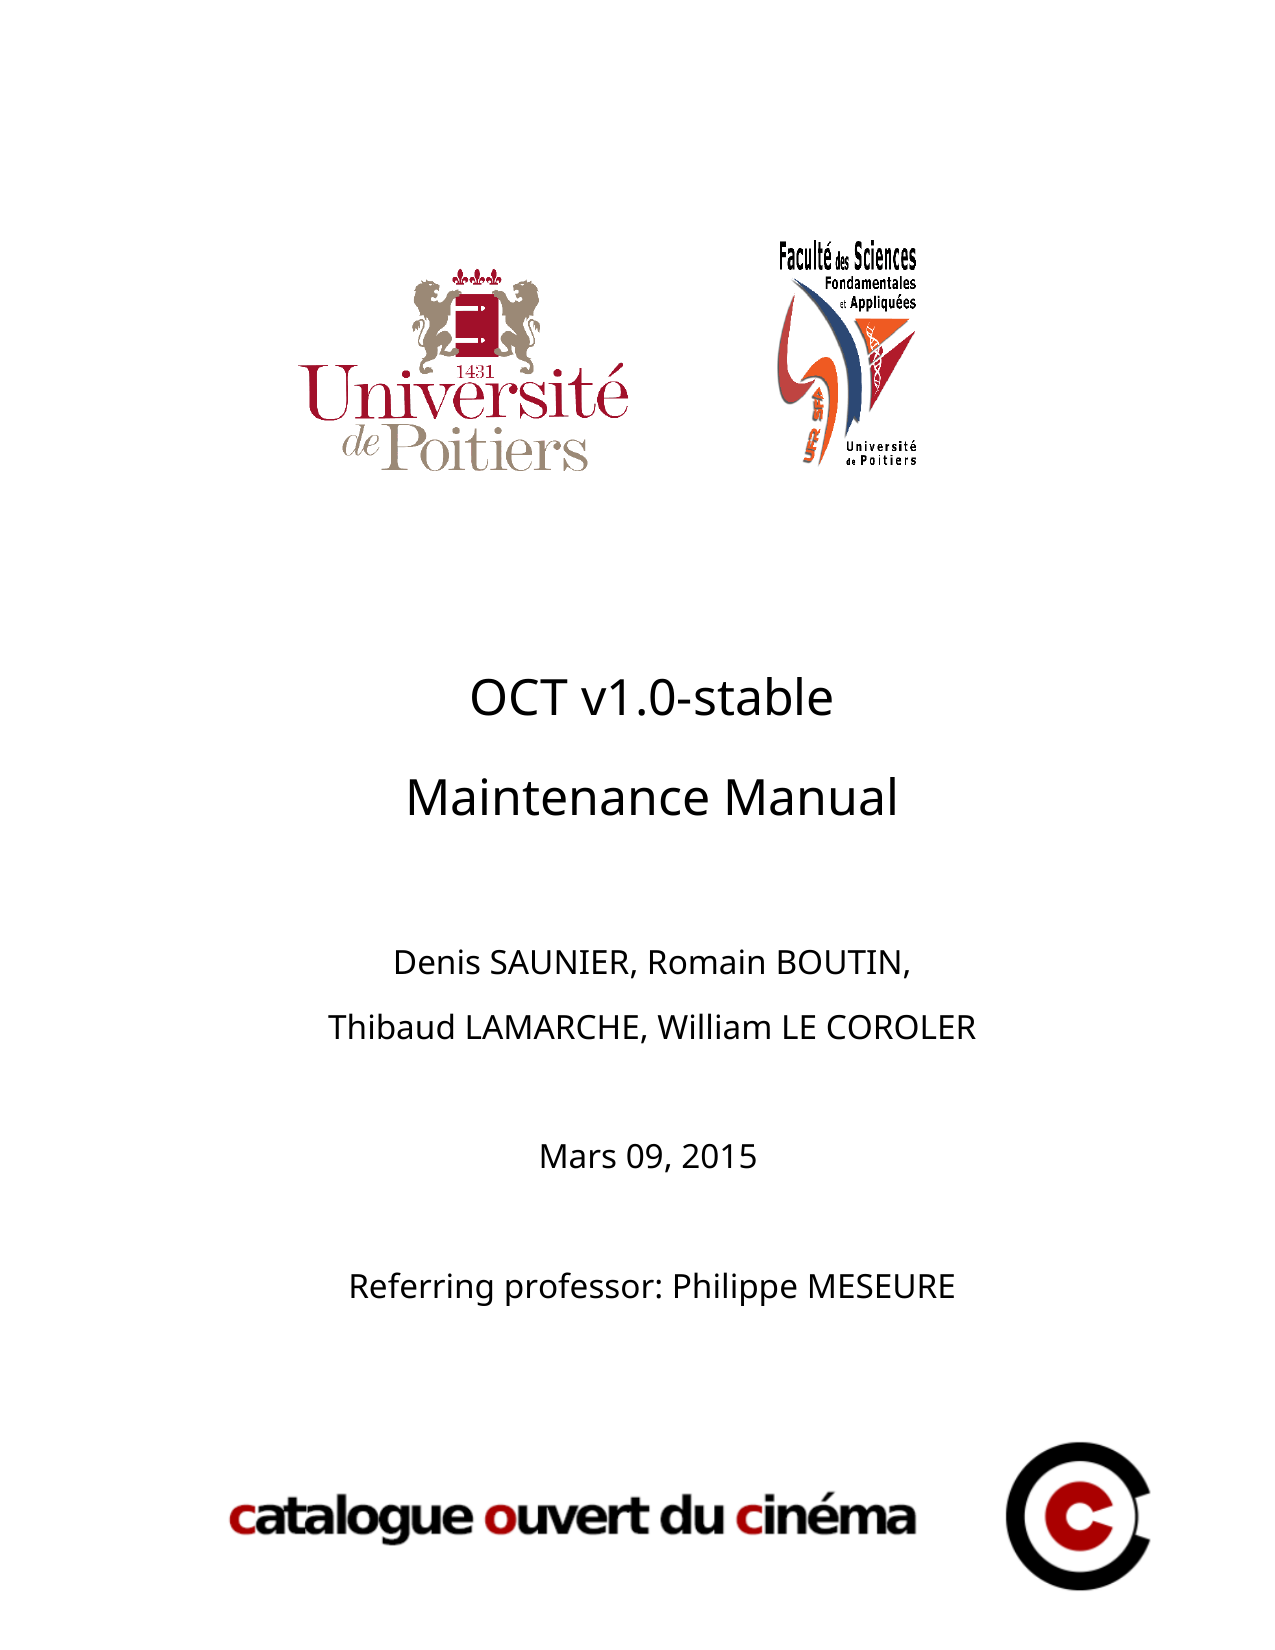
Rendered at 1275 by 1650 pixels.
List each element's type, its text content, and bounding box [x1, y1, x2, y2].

list Referring professor: Philippe MESEURE [150, 1262, 1125, 1308]
subtitle OCT v1.0-stable [150, 662, 1125, 730]
picture [132, 1385, 1177, 1650]
list Thibaud LAMARCHE, William LE COROLER [150, 1004, 1125, 1049]
list Denis SAUNIER, Romain BOUTIN, [150, 939, 1125, 984]
list Mars 09, 2015 [150, 1133, 1125, 1178]
picture [131, 135, 1136, 553]
subtitle Maintenance Manual [150, 761, 1125, 829]
